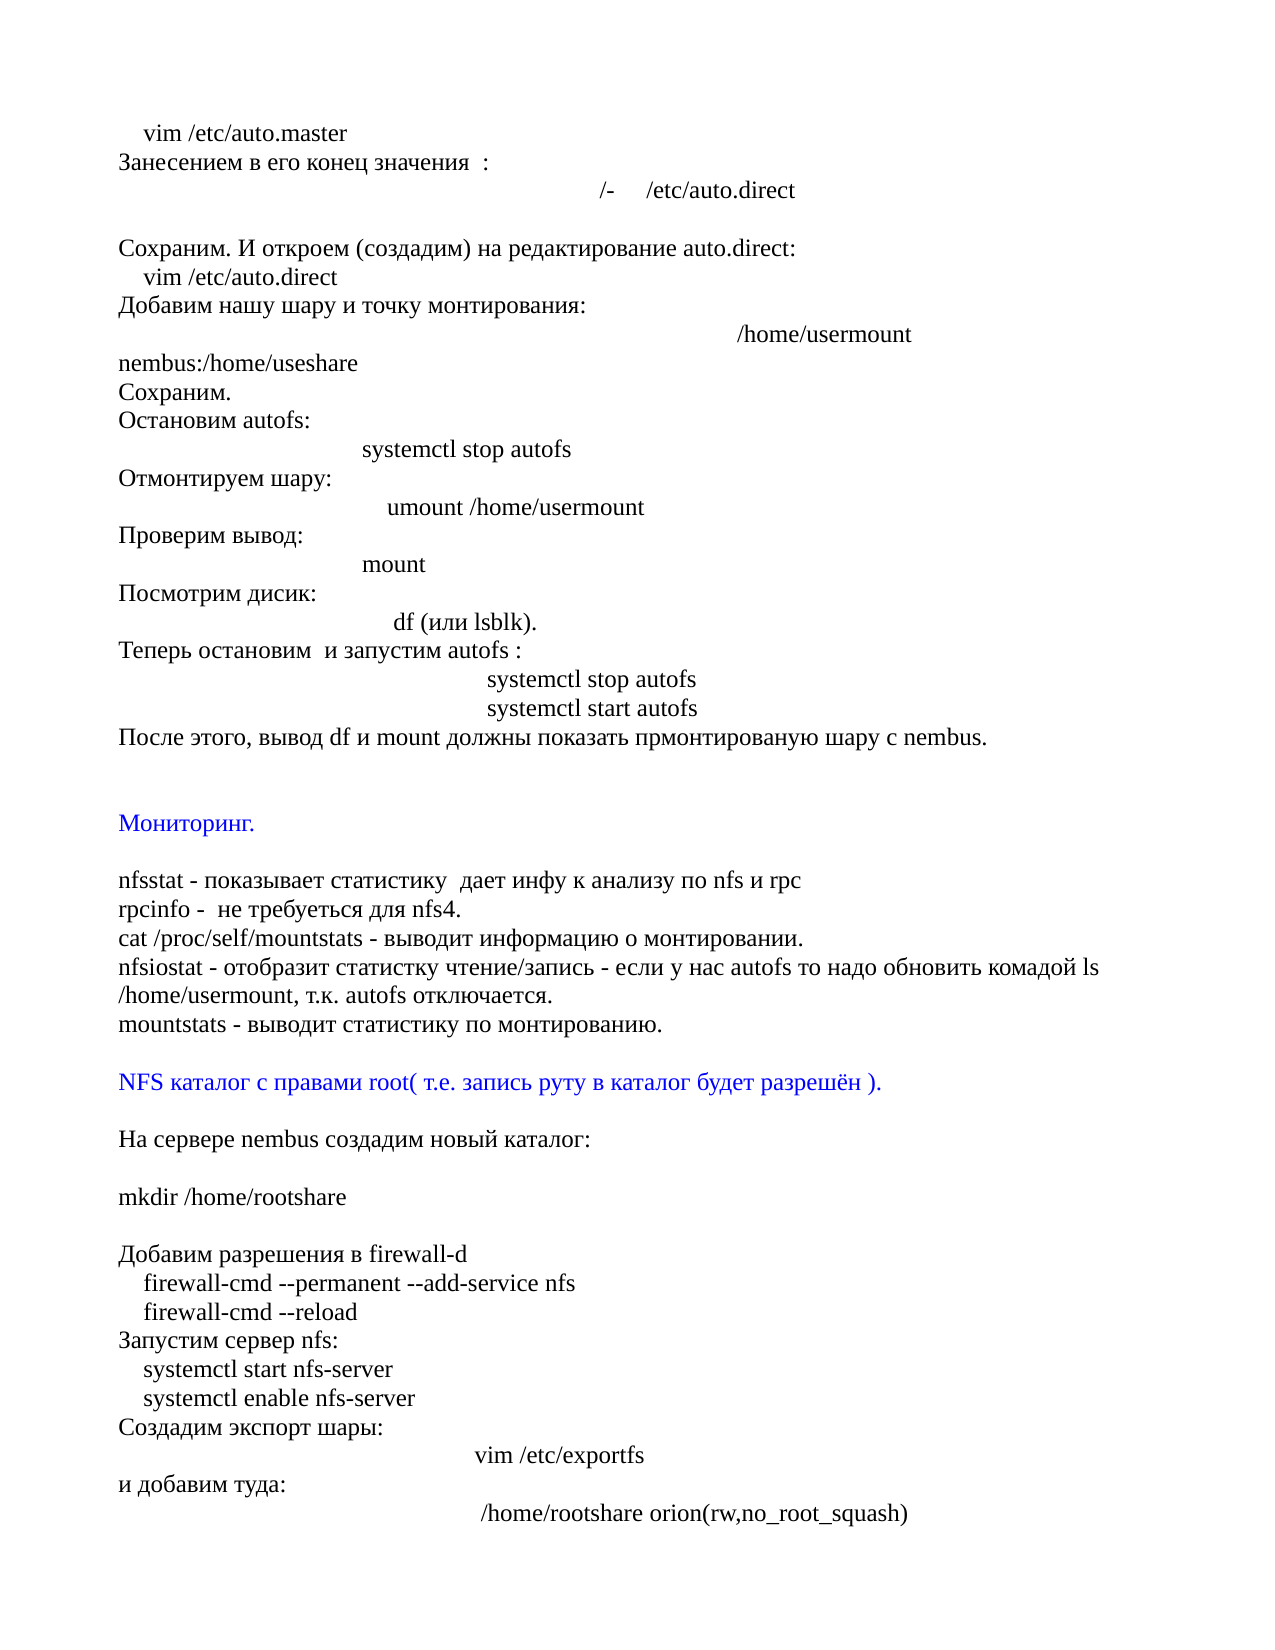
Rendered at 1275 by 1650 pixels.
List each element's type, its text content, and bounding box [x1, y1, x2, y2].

text mountstats - выводит статистику по монтированию. [118, 1009, 1157, 1038]
text Добавим нашу шару и точку монтирования: [118, 291, 1157, 319]
text NFS каталог с правами root( т.е. запись руту в каталог будет разрешён ). [118, 1067, 1157, 1096]
text nfsiostat - отобразит статистку чтение/запись - если у нас autofs то надо обновить комадой ls /home/usermount, т.к. autofs отключается. [118, 952, 1157, 1009]
text firewall-cmd --permanent --add-service nfs [118, 1268, 1157, 1297]
text Добавим разрешения в firewall-d [118, 1239, 1157, 1268]
text Посмотрим дисик: [118, 578, 1157, 607]
text df (или lsblk). [118, 607, 1157, 636]
text systemctl stop autofs [118, 664, 1157, 693]
text mkdir /home/rootshare [118, 1182, 1157, 1211]
text /- /etc/auto.direct [118, 176, 1157, 204]
text systemctl start autofs [118, 693, 1157, 722]
text vim /etc/auto.direct [118, 262, 1157, 291]
text Сохраним. [118, 377, 1157, 406]
text Проверим вывод: [118, 521, 1157, 549]
text umount /home/usermount [118, 492, 1157, 521]
text rpcinfo - не требуеться для nfs4. [118, 894, 1157, 923]
text mount [118, 549, 1157, 578]
text systemctl enable nfs-server [118, 1383, 1157, 1412]
text Мониторинг. [118, 808, 1157, 837]
text и добавим туда: [118, 1469, 1157, 1498]
text vim /etc/auto.master [118, 118, 1157, 147]
text Сохраним. И откроем (создадим) на редактирование auto.direct: [118, 233, 1157, 262]
text Отмонтируем шару: [118, 463, 1157, 492]
text Создадим экспорт шары: [118, 1412, 1157, 1441]
text vim /etc/exportfs [118, 1441, 1157, 1469]
text На сервере nembus создадим новый каталог: [118, 1124, 1157, 1153]
text /home/usermount nembus:/home/useshare [118, 319, 1157, 377]
text Занесением в его конец значения : [118, 147, 1157, 176]
text Запустим сервер nfs: [118, 1326, 1157, 1354]
text Остановим autofs: [118, 406, 1157, 434]
text nfsstat - показывает статистику дает инфу к анализу по nfs и rpc [118, 866, 1157, 894]
text После этого, вывод df и mount должны показать прмонтированую шару с nembus. [118, 722, 1157, 751]
text cat /proc/self/mountstats - выводит информацию о монтировании. [118, 923, 1157, 952]
text /home/rootshare orion(rw,no_root_squash) [118, 1498, 1157, 1527]
text systemctl start nfs-server [118, 1354, 1157, 1383]
text firewall-cmd --reload [118, 1297, 1157, 1326]
text systemctl stop autofs [118, 434, 1157, 463]
text Теперь остановим и запустим autofs : [118, 636, 1157, 664]
